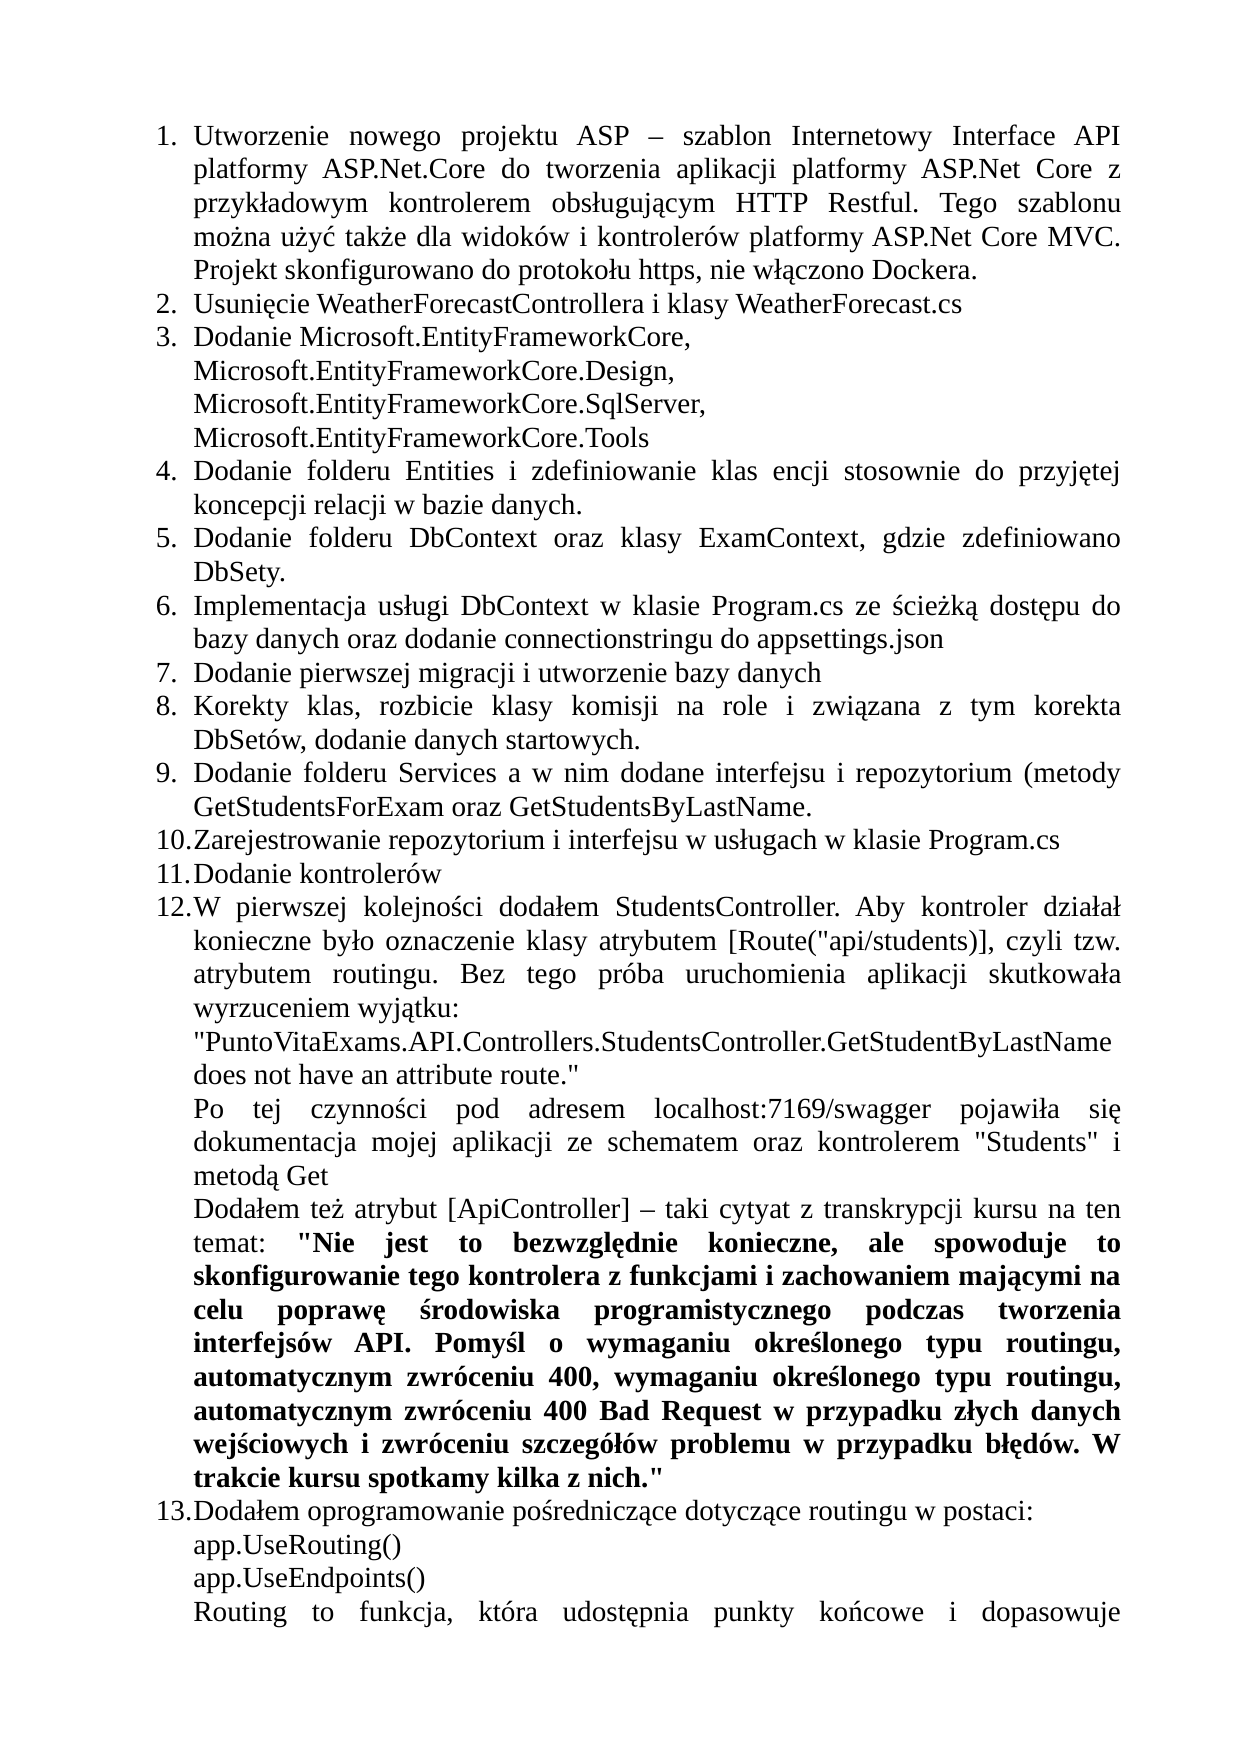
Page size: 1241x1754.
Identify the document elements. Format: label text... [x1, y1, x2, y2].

list Dodałem też atrybut [ApiController] – taki cytyat z transkrypcji kursu na ten temat: "Nie jest to bezwzględnie konieczne, ale spowoduje to skonfigurowanie tego kontrolera z funkcjami i zachowaniem mającymi na celu poprawę środowiska programistycznego podczas tworzenia interfejsów API. Pomyśl o wymaganiu określonego typu routingu, automatycznym zwróceniu 400, wymaganiu określonego typu routingu, automatycznym zwróceniu 400 Bad Request w przypadku złych danych wejściowych i zwróceniu szczegółów problemu w przypadku błędów. W trakcie kursu spotkamy kilka z nich." [156, 1191, 1122, 1493]
list Dodanie kontrolerów [156, 856, 1122, 889]
list Dodanie Microsoft.EntityFrameworkCore, Microsoft.EntityFrameworkCore.Design, Microsoft.EntityFrameworkCore.SqlServer, Microsoft.EntityFrameworkCore.Tools [156, 319, 1122, 453]
list Dodanie folderu Entities i zdefiniowanie klas encji stosownie do przyjętej koncepcji relacji w bazie danych. [156, 453, 1122, 521]
list Dodałem oprogramowanie pośredniczące dotyczące routingu w postaci: [156, 1493, 1122, 1527]
list Usunięcie WeatherForecastControllera i klasy WeatherForecast.cs [156, 286, 1122, 319]
list Zarejestrowanie repozytorium i interfejsu w usługach w klasie Program.cs [156, 822, 1122, 856]
list Implementacja usługi DbContext w klasie Program.cs ze ścieżką dostępu do bazy danych oraz dodanie connectionstringu do appsettings.json [156, 588, 1122, 655]
list Utworzenie nowego projektu ASP – szablon Internetowy Interface API platformy ASP.Net.Core do tworzenia aplikacji platformy ASP.Net Core z przykładowym kontrolerem obsługującym HTTP Restful. Tego szablonu można użyć także dla widoków i kontrolerów platformy ASP.Net Core MVC. Projekt skonfigurowano do protokołu https, nie włączono Dockera. [156, 118, 1122, 286]
list Dodanie folderu DbContext oraz klasy ExamContext, gdzie zdefiniowano DbSety. [156, 521, 1122, 588]
list app.UseEndpoints() [156, 1560, 1122, 1594]
list Dodanie pierwszej migracji i utworzenie bazy danych [156, 655, 1122, 688]
list W pierwszej kolejności dodałem StudentsController. Aby kontroler działał konieczne było oznaczenie klasy atrybutem [Route("api/students)], czyli tzw. atrybutem routingu. Bez tego próba uruchomienia aplikacji skutkowała wyrzuceniem wyjątku: [156, 889, 1122, 1024]
list Dodanie folderu Services a w nim dodane interfejsu i repozytorium (metody GetStudentsForExam oraz GetStudentsByLastName. [156, 755, 1122, 822]
list Po tej czynności pod adresem localhost:7169/swagger pojawiła się dokumentacja mojej aplikacji ze schematem oraz kontrolerem "Students" i metodą Get [156, 1091, 1122, 1191]
list "PuntoVitaExams.API.Controllers.StudentsController.GetStudentByLastName does not have an attribute route." [156, 1024, 1122, 1091]
list app.UseRouting() [156, 1527, 1122, 1560]
list Routing to funkcja, która udostępnia punkty końcowe i dopasowuje [156, 1594, 1122, 1627]
list Korekty klas, rozbicie klasy komisji na role i związana z tym korekta DbSetów, dodanie danych startowych. [156, 688, 1122, 755]
